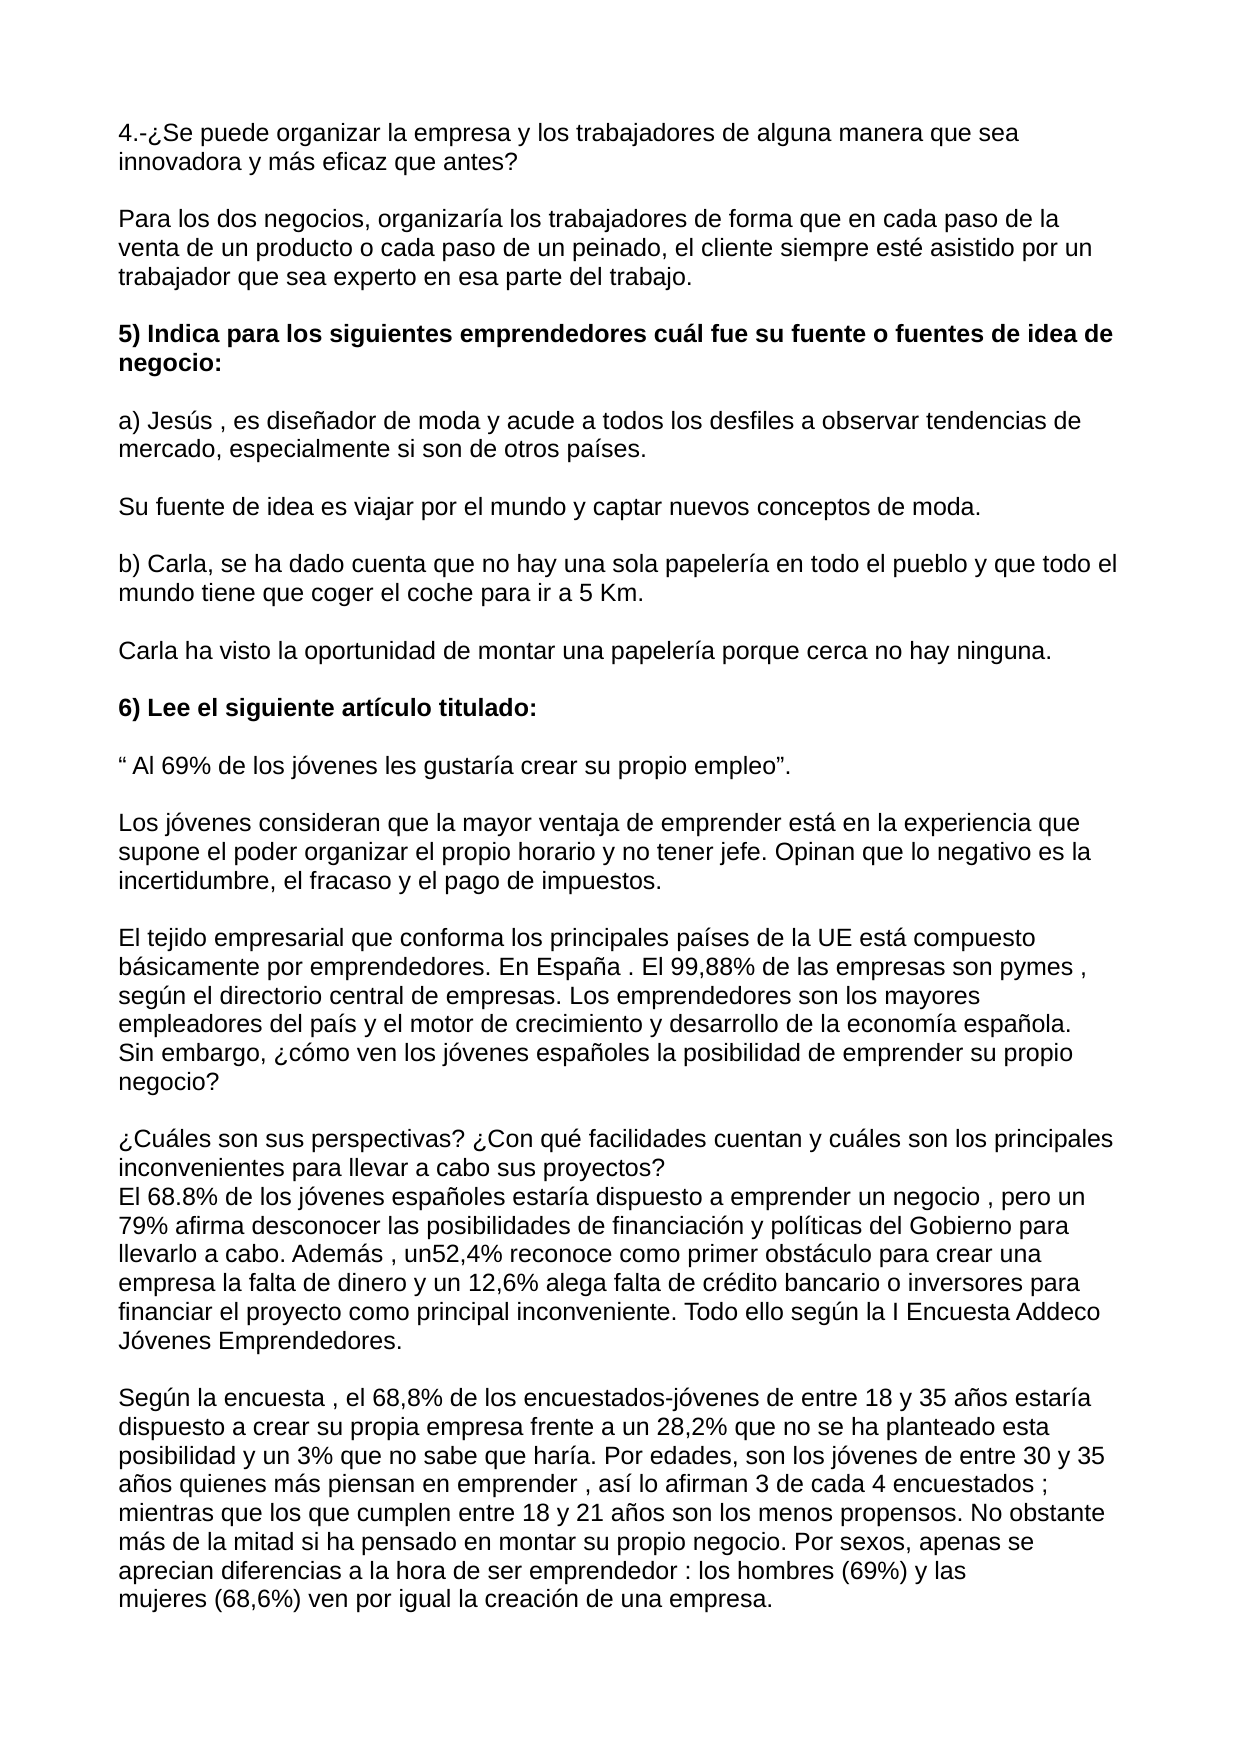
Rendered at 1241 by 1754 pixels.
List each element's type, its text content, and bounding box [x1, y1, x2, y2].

text El 68.8% de los jóvenes españoles estaría dispuesto a emprender un negocio , pero un 79% afirma desconocer las posibilidades de financiación y políticas del Gobierno para llevarlo a cabo. Además , un52,4% reconoce como primer obstáculo para crear una empresa la falta de dinero y un 12,6% alega falta de crédito bancario o inversores para financiar el proyecto como principal inconveniente. Todo ello según la I Encuesta Addeco Jóvenes Emprendedores. [118, 1182, 1122, 1354]
text El tejido empresarial que conforma los principales países de la UE está compuesto básicamente por emprendedores. En España . El 99,88% de las empresas son pymes , según el directorio central de empresas. Los emprendedores son los mayores empleadores del país y el motor de crecimiento y desarrollo de la economía española. [118, 923, 1122, 1038]
text Los jóvenes consideran que la mayor ventaja de emprender está en la experiencia que supone el poder organizar el propio horario y no tener jefe. Opinan que lo negativo es la incertidumbre, el fracaso y el pago de impuestos. [118, 808, 1122, 894]
text b) Carla, se ha dado cuenta que no hay una sola papelería en todo el pueblo y que todo el mundo tiene que coger el coche para ir a 5 Km. [118, 549, 1122, 607]
text inconvenientes para llevar a cabo sus proyectos? [118, 1153, 1122, 1182]
text 6) Lee el siguiente artículo titulado: [118, 693, 1122, 722]
text ¿Cuáles son sus perspectivas? ¿Con qué facilidades cuentan y cuáles son los principales [118, 1124, 1122, 1153]
text “ Al 69% de los jóvenes les gustaría crear su propio empleo”. [118, 751, 1122, 779]
text 4.-¿Se puede organizar la empresa y los trabajadores de alguna manera que sea innovadora y más eficaz que antes? [118, 118, 1122, 176]
text Su fuente de idea es viajar por el mundo y captar nuevos conceptos de moda. [118, 492, 1122, 521]
text Sin embargo, ¿cómo ven los jóvenes españoles la posibilidad de emprender su propio negocio? [118, 1038, 1122, 1096]
text Carla ha visto la oportunidad de montar una papelería porque cerca no hay ninguna. [118, 636, 1122, 664]
text a) Jesús , es diseñador de moda y acude a todos los desfiles a observar tendencias de mercado, especialmente si son de otros países. [118, 406, 1122, 463]
text 5) Indica para los siguientes emprendedores cuál fue su fuente o fuentes de idea de negocio: [118, 319, 1122, 377]
text Según la encuesta , el 68,8% de los encuestados-jóvenes de entre 18 y 35 años estaría dispuesto a crear su propia empresa frente a un 28,2% que no se ha planteado esta posibilidad y un 3% que no sabe que haría. Por edades, son los jóvenes de entre 30 y 35 años quienes más piensan en emprender , así lo afirman 3 de cada 4 encuestados ; mientras que los que cumplen entre 18 y 21 años son los menos propensos. No obstante más de la mitad si ha pensado en montar su propio negocio. Por sexos, apenas se aprecian diferencias a la hora de ser emprendedor : los hombres (69%) y las [118, 1383, 1122, 1584]
text Para los dos negocios, organizaría los trabajadores de forma que en cada paso de la venta de un producto o cada paso de un peinado, el cliente siempre esté asistido por un trabajador que sea experto en esa parte del trabajo. [118, 204, 1122, 291]
text mujeres (68,6%) ven por igual la creación de una empresa. [118, 1584, 1122, 1613]
